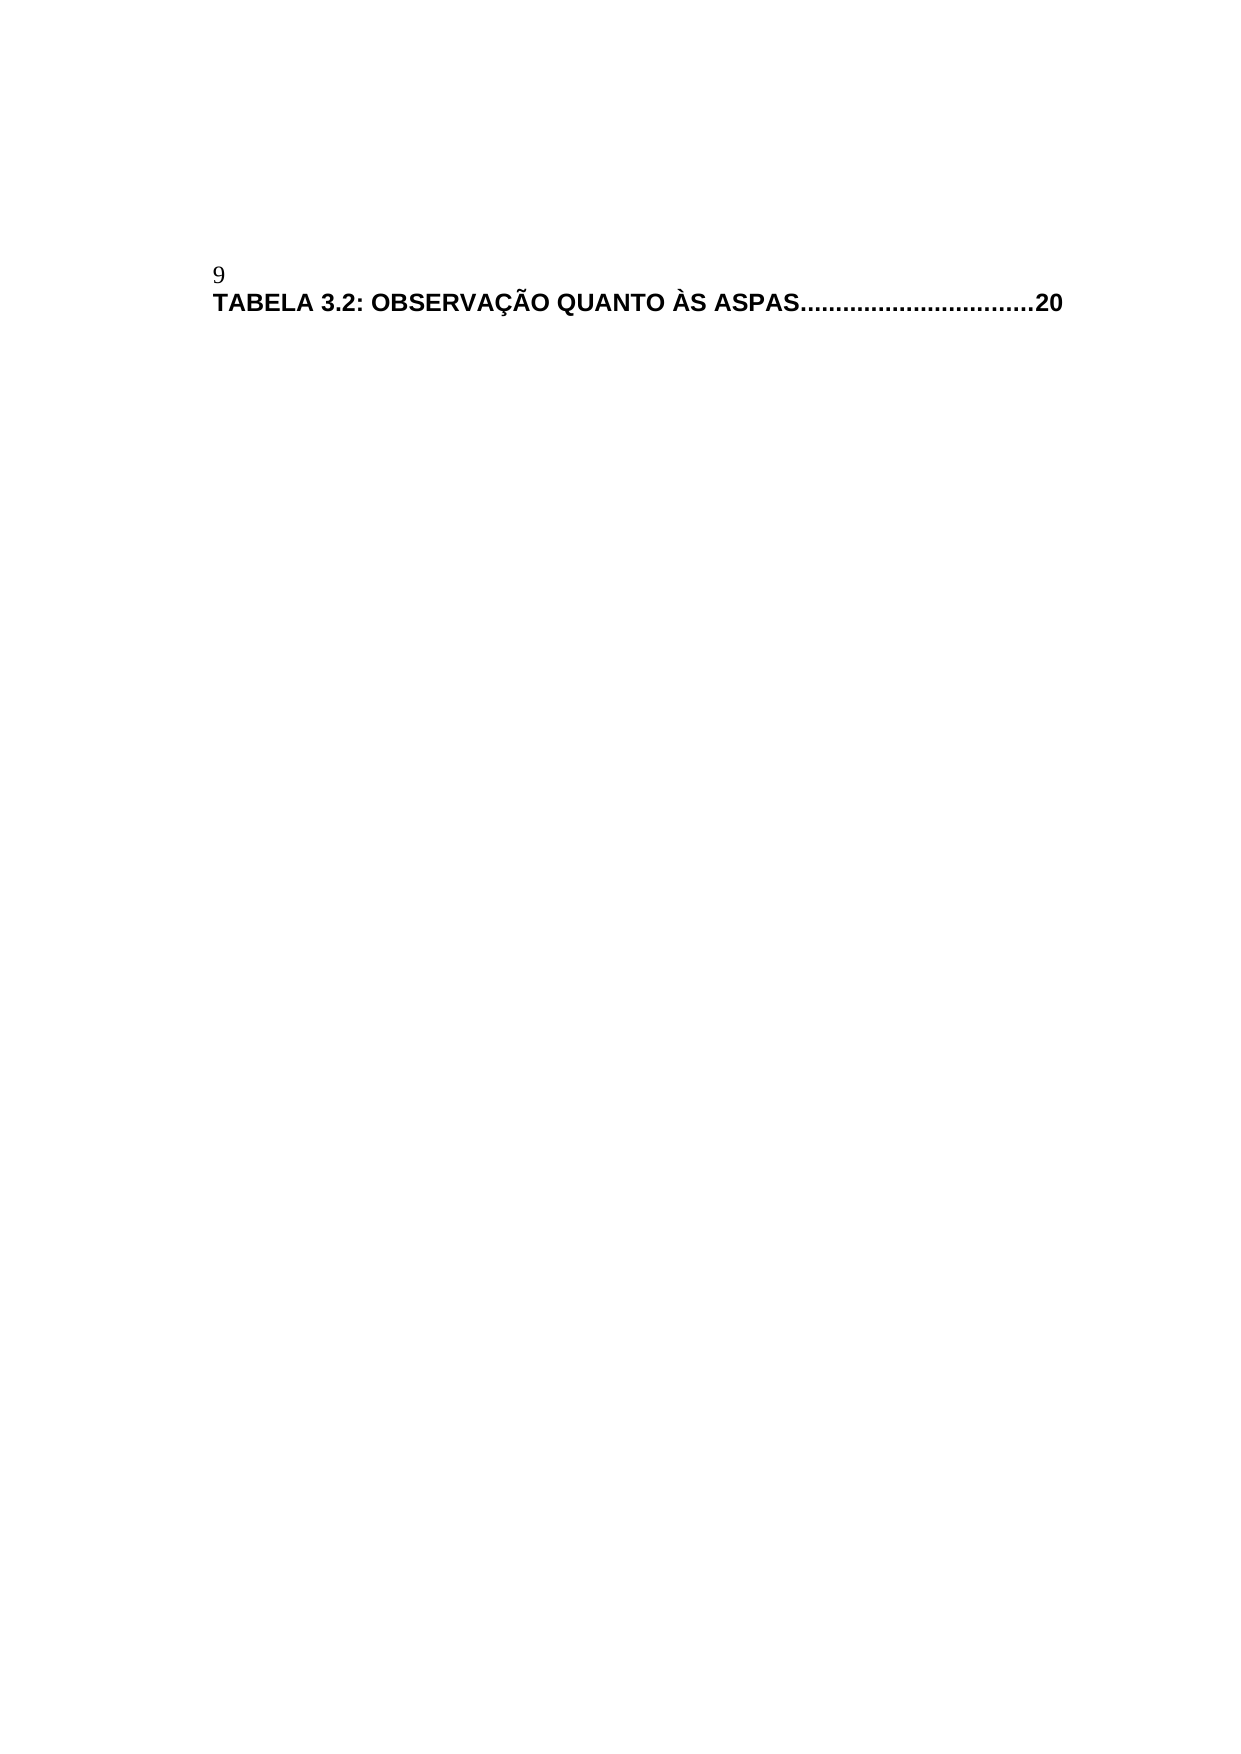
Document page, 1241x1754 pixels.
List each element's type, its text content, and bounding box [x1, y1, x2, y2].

text Tabela 3.2: observação quanto às aspas 20 [177, 288, 1063, 317]
